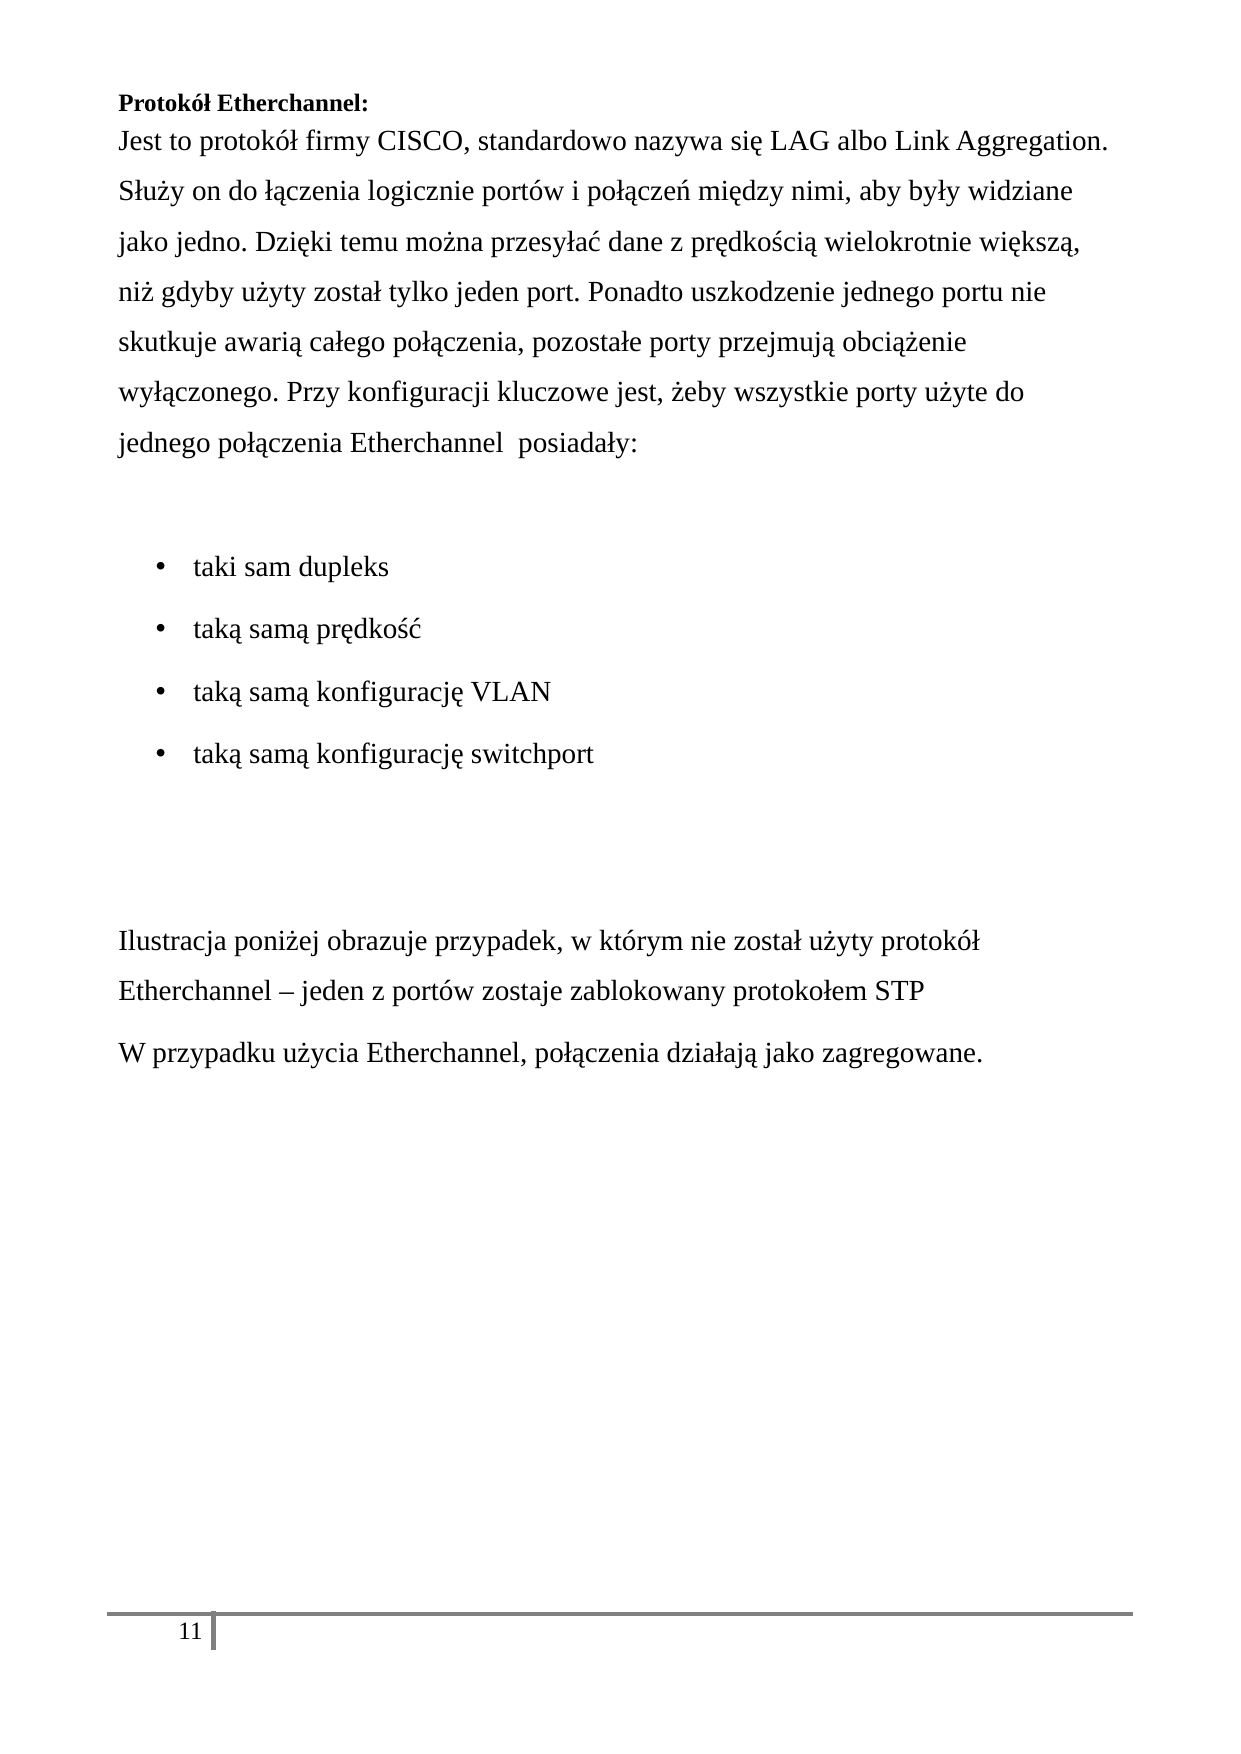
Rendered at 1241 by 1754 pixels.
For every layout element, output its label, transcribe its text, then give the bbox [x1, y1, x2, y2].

text Ilustracja poniżej obrazuje przypadek, w którym nie został użyty protokół Etherchannel – jeden z portów zostaje zablokowany protokołem STP [118, 923, 1122, 1007]
list taki sam dupleks [156, 549, 1122, 583]
text W przypadku użycia Etherchannel, połączenia działają jako zagregowane. [118, 1035, 1122, 1069]
list taką samą konfigurację switchport [156, 736, 1122, 770]
subtitle Protokół Etherchannel: [118, 88, 1122, 117]
list taką samą konfigurację VLAN [156, 674, 1122, 707]
text Jest to protokół firmy CISCO, standardowo nazywa się LAG albo Link Aggregation. Służy on do łączenia logicznie portów i połączeń między nimi, aby były widziane jako jedno. Dzięki temu można przesyłać dane z prędkością wielokrotnie większą, niż gdyby użyty został tylko jeden port. Ponadto uszkodzenie jednego portu nie skutkuje awarią całego połączenia, pozostałe porty przejmują obciążenie wyłączonego. Przy konfiguracji kluczowe jest, żeby wszystkie porty użyte do jednego połączenia Etherchannel posiadały: [118, 123, 1122, 458]
list taką samą prędkość [156, 612, 1122, 645]
